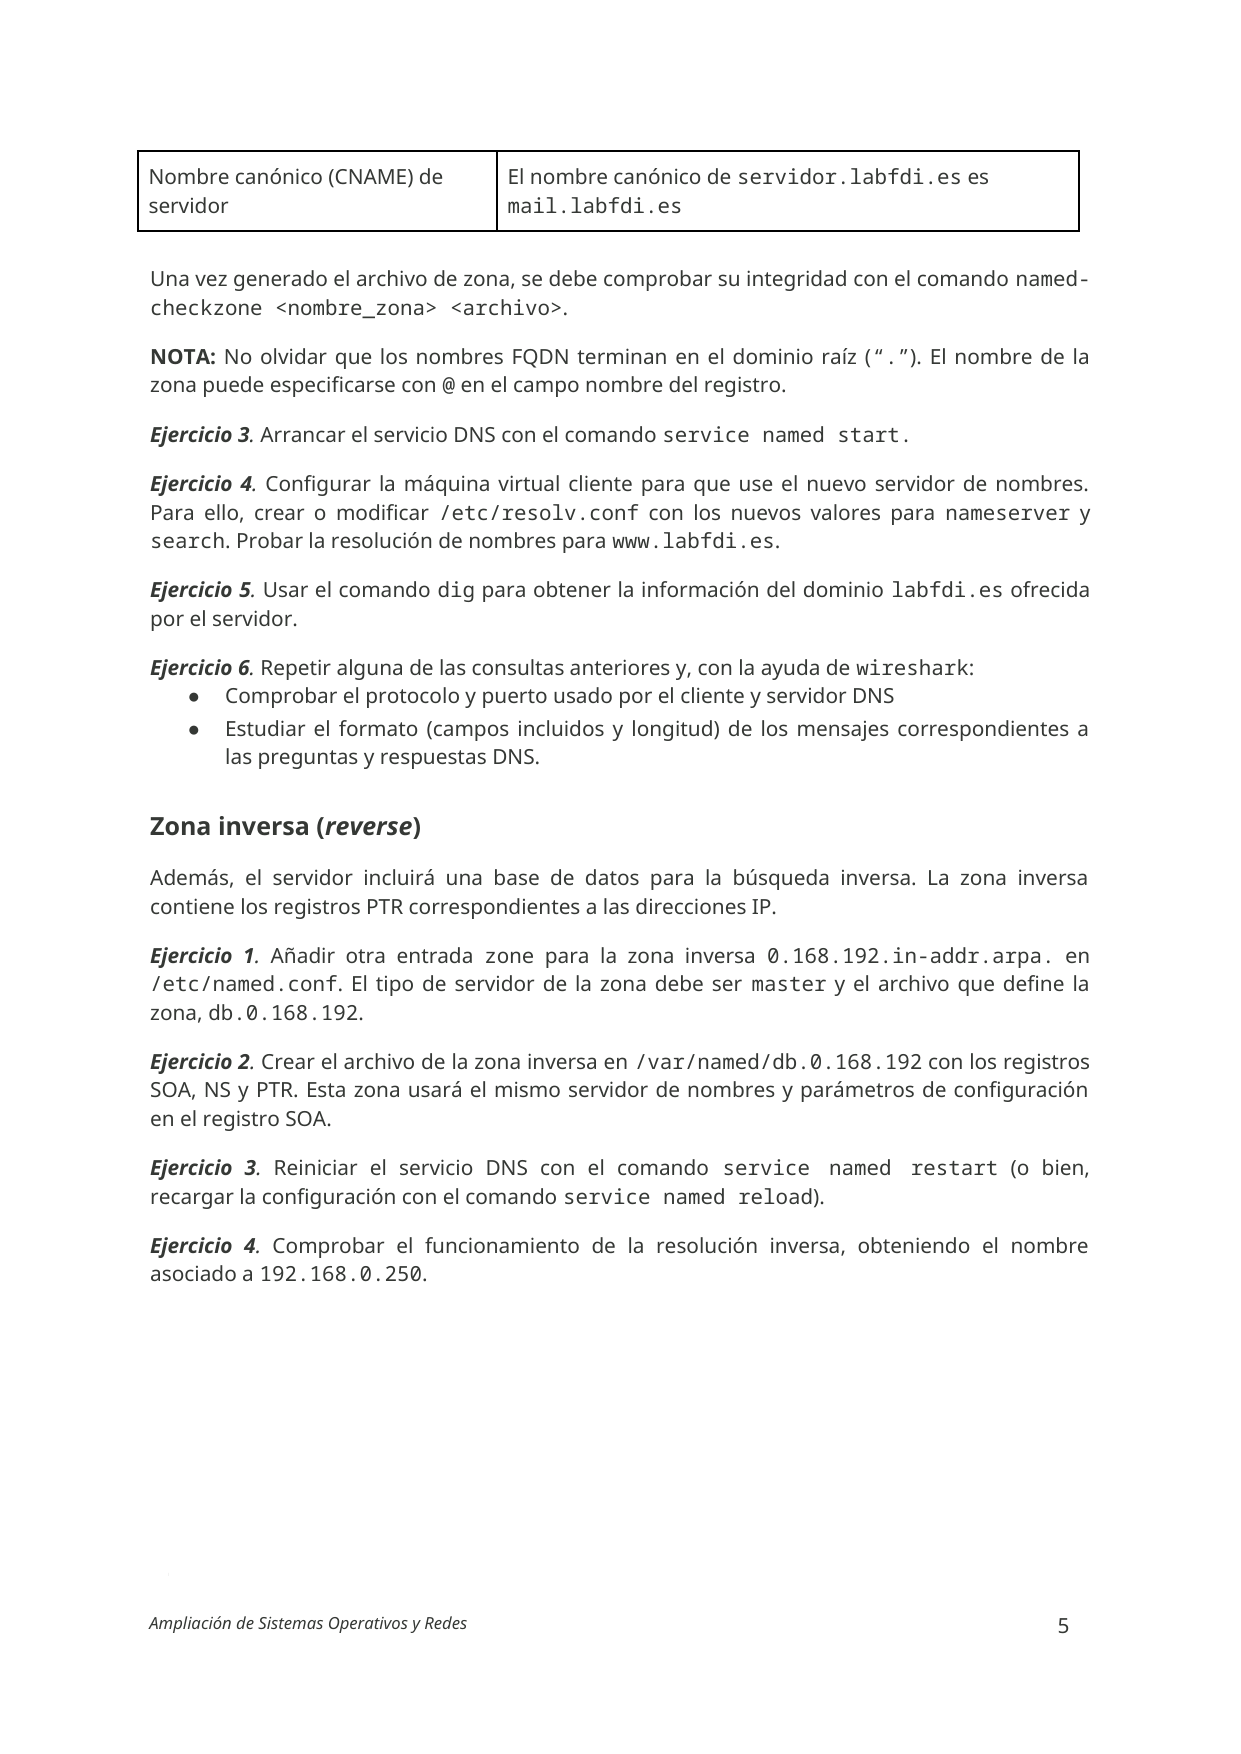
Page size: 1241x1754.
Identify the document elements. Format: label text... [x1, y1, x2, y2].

table_cell Nombre canónico (CNAME) de servidor [139, 152, 496, 230]
list Comprobar el protocolo y puerto usado por el cliente y servidor DNS [187, 681, 1090, 710]
text NOTA: No olvidar que los nombres FQDN terminan en el dominio raíz (“.”). El nombre de la zona puede especificarse con @ en el campo nombre del registro. [150, 342, 1090, 399]
subtitle Zona inversa (reverse) [150, 808, 1090, 842]
text Ejercicio 3. Reiniciar el servicio DNS con el comando service named restart (o bien, recargar la configuración con el comando service named reload). [150, 1153, 1090, 1210]
text Ejercicio 5. Usar el comando dig para obtener la información del dominio labfdi.es ofrecida por el servidor. [150, 575, 1090, 632]
text Una vez generado el archivo de zona, se debe comprobar su integridad con el comando named-checkzone <nombre_zona> <archivo>. [150, 264, 1090, 321]
list Estudiar el formato (campos incluidos y longitud) de los mensajes correspondientes a las preguntas y respuestas DNS. [187, 714, 1090, 771]
text Ejercicio 3. Arrancar el servicio DNS con el comando service named start. [150, 420, 1090, 448]
text Además, el servidor incluirá una base de datos para la búsqueda inversa. La zona inversa contiene los registros PTR correspondientes a las direcciones IP. [150, 863, 1090, 920]
text Ejercicio 4. Comprobar el funcionamiento de la resolución inversa, obteniendo el nombre asociado a 192.168.0.250. [150, 1231, 1090, 1288]
table_cell El nombre canónico de servidor.labfdi.es es mail.labfdi.es [498, 152, 1078, 230]
text Ejercicio 4. Configurar la máquina virtual cliente para que use el nuevo servidor de nombres. Para ello, crear o modificar /etc/resolv.conf con los nuevos valores para nameserver y search. Probar la resolución de nombres para www.labfdi.es. [150, 469, 1090, 554]
text Ejercicio 6. Repetir alguna de las consultas anteriores y, con la ayuda de wireshark: [150, 653, 1090, 681]
text Ejercicio 2. Crear el archivo de la zona inversa en /var/named/db.0.168.192 con los registros SOA, NS y PTR. Esta zona usará el mismo servidor de nombres y parámetros de configuración en el registro SOA. [150, 1047, 1090, 1132]
text Ejercicio 1. Añadir otra entrada zone para la zona inversa 0.168.192.in-addr.arpa. en /etc/named.conf. El tipo de servidor de la zona debe ser master y el archivo que define la zona, db.0.168.192. [150, 941, 1090, 1026]
